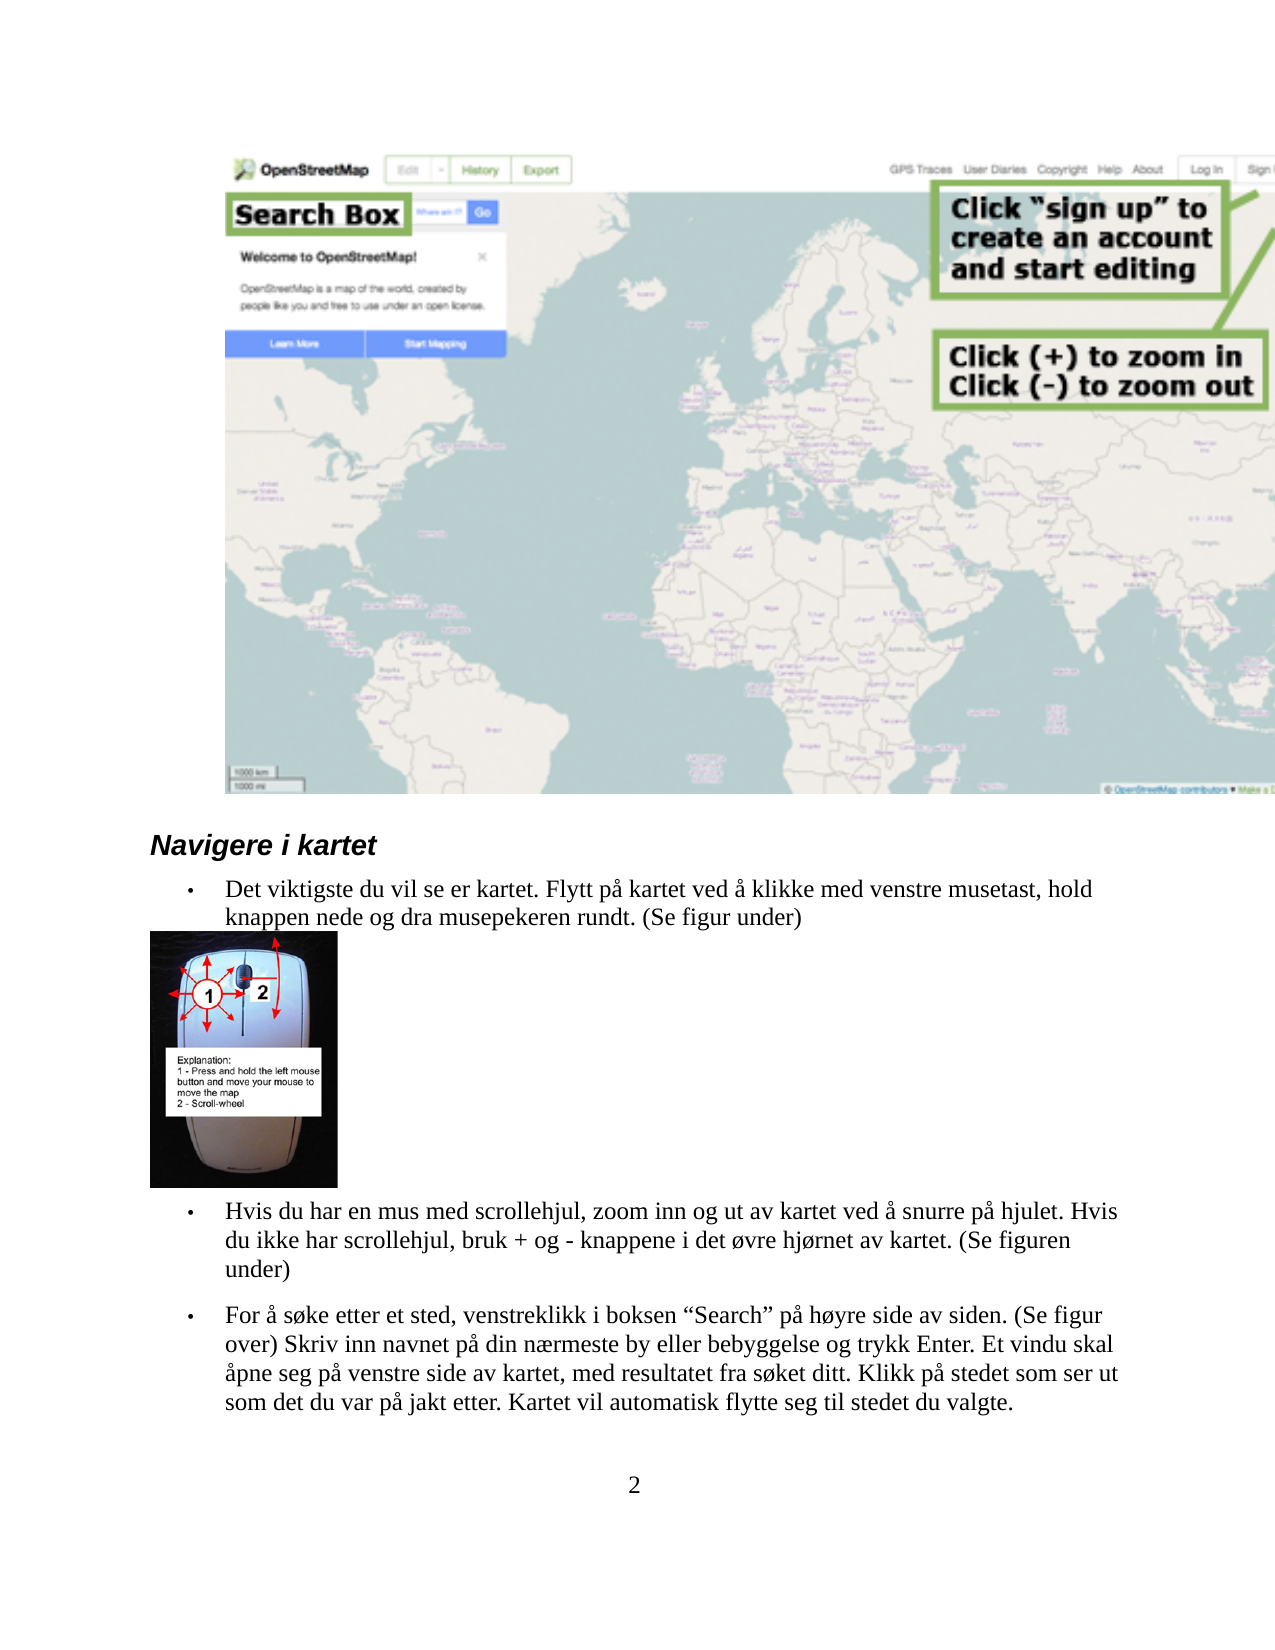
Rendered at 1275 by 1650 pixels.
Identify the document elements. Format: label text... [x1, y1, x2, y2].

list Hvis du har en mus med scrollehjul, zoom inn og ut av kartet ved å snurre på hjulet. Hvis du ikke har scrollehjul, bruk + og - knappene i det øvre hjørnet av kartet. (Se figuren under) [187, 1196, 1125, 1283]
picture [150, 931, 338, 1188]
subtitle Navigere i kartet [150, 828, 1125, 861]
list Det viktigste du vil se er kartet. Flytt på kartet ved å klikke med venstre musetast, hold knappen nede og dra musepekeren rundt. (Se figur under) [187, 874, 1125, 931]
picture [225, 150, 1275, 794]
list For å søke etter et sted, venstreklikk i boksen “Search” på høyre side av siden. (Se figur over) Skriv inn navnet på din nærmeste by eller bebyggelse og trykk Enter. Et vindu skal åpne seg på venstre side av kartet, med resultatet fra søket ditt. Klikk på stedet som ser ut som det du var på jakt etter. Kartet vil automatisk flytte seg til stedet du valgte. [187, 1301, 1125, 1416]
